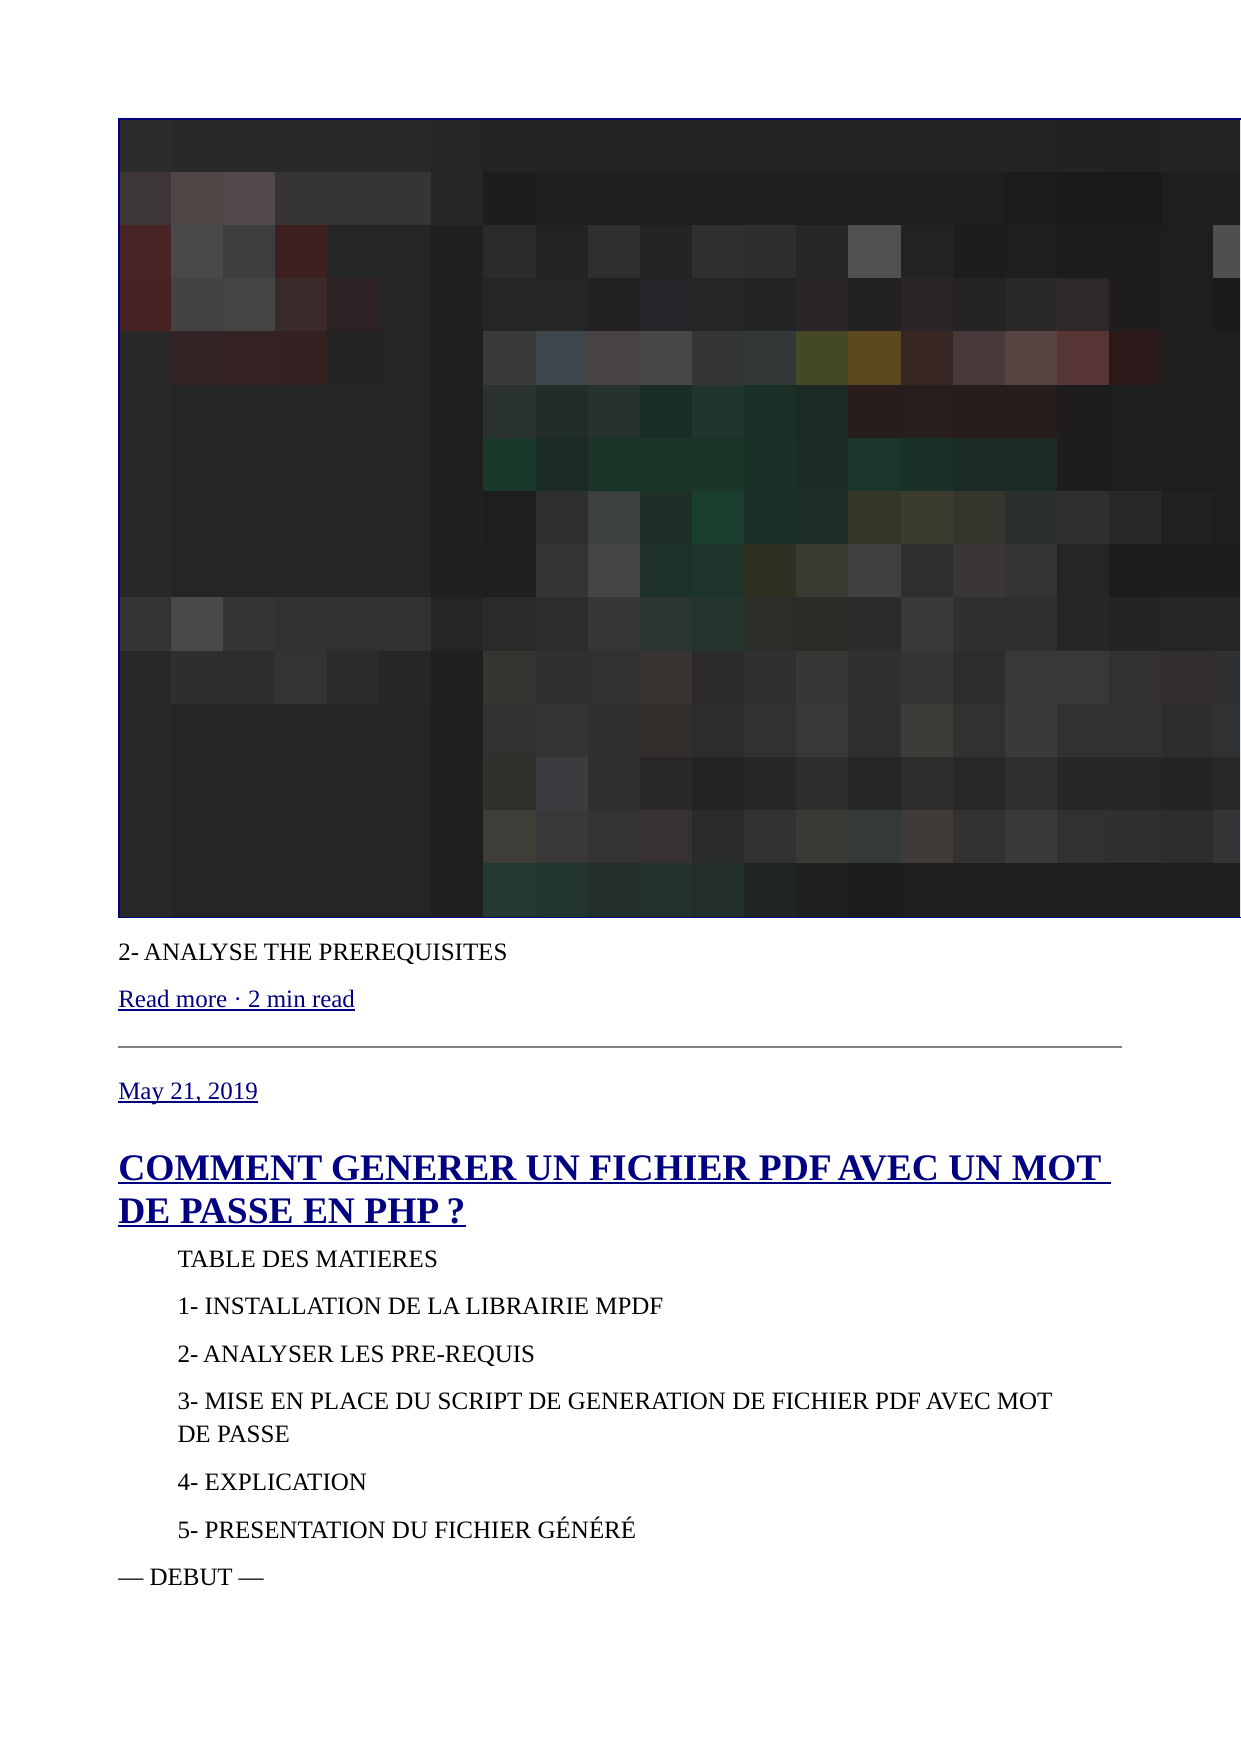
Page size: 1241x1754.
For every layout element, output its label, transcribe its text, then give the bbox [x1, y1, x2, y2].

subtitle COMMENT GENERER UN FICHIER PDF AVEC UN MOT DE PASSE EN PHP ? [118, 1145, 1122, 1231]
text 2- ANALYSE THE PREREQUISITES [118, 937, 1122, 966]
text May 21, 2019 [118, 1076, 1122, 1105]
text 5- PRESENTATION DU FICHIER GÉNÉRÉ [177, 1515, 1063, 1543]
text 3- MISE EN PLACE DU SCRIPT DE GENERATION DE FICHIER PDF AVEC MOT DE PASSE [177, 1386, 1063, 1448]
text 2- ANALYSER LES PRE-REQUIS [177, 1339, 1063, 1368]
text 1- INSTALLATION DE LA LIBRAIRIE MPDF [177, 1291, 1063, 1320]
text — DEBUT — [118, 1562, 1122, 1591]
text 4- EXPLICATION [177, 1467, 1063, 1496]
picture [120, 120, 1241, 917]
text Read more · 2 min read [118, 984, 1122, 1013]
text TABLE DES MATIERES [177, 1244, 1063, 1272]
